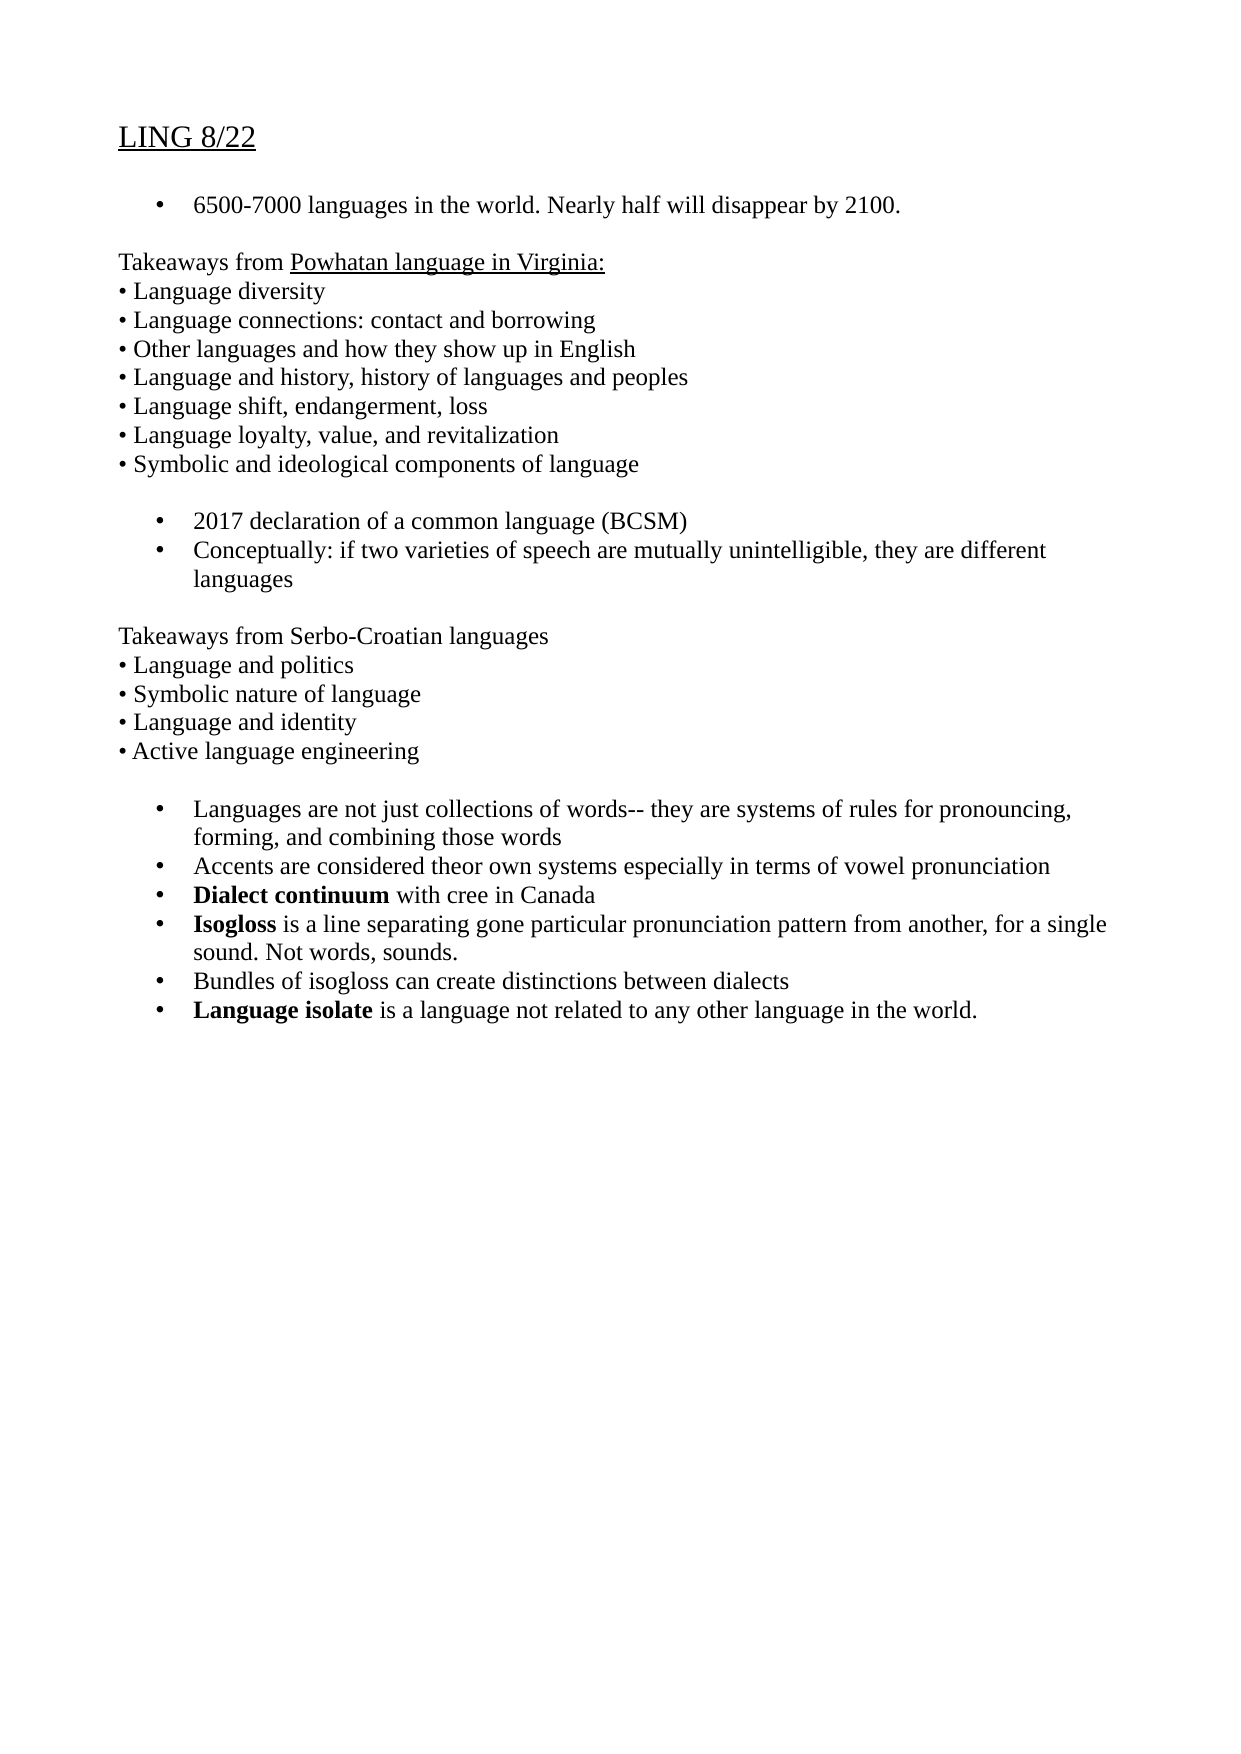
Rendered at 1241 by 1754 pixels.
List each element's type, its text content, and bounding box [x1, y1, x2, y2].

text LING 8/22 [118, 118, 1122, 154]
text • Language diversity [118, 276, 1122, 305]
list Bundles of isogloss can create distinctions between dialects [156, 966, 1122, 995]
list Conceptually: if two varieties of speech are mutually unintelligible, they are different languages [156, 535, 1122, 592]
text • Active language engineering [118, 736, 1122, 765]
text • Language and identity [118, 707, 1122, 736]
list Isogloss is a line separating gone particular pronunciation pattern from another, for a single sound. Not words, sounds. [156, 909, 1122, 966]
text • Symbolic nature of language [118, 679, 1122, 707]
list 2017 declaration of a common language (BCSM) [156, 506, 1122, 535]
list Languages are not just collections of words-- they are systems of rules for pronouncing, forming, and combining those words [156, 794, 1122, 851]
text • Other languages and how they show up in English [118, 334, 1122, 362]
text • Language and politics [118, 650, 1122, 679]
text Takeaways from Powhatan language in Virginia: [118, 247, 1122, 276]
text • Language connections: contact and borrowing [118, 305, 1122, 334]
list Accents are considered theor own systems especially in terms of vowel pronunciation [156, 851, 1122, 880]
list Language isolate is a language not related to any other language in the world. [156, 995, 1122, 1024]
text • Symbolic and ideological components of language [118, 449, 1122, 477]
text • Language and history, history of languages and peoples [118, 362, 1122, 391]
list Dialect continuum with cree in Canada [156, 880, 1122, 909]
text Takeaways from Serbo-Croatian languages [118, 621, 1122, 650]
text • Language shift, endangerment, loss [118, 391, 1122, 420]
list 6500-7000 languages in the world. Nearly half will disappear by 2100. [156, 190, 1122, 219]
text • Language loyalty, value, and revitalization [118, 420, 1122, 449]
